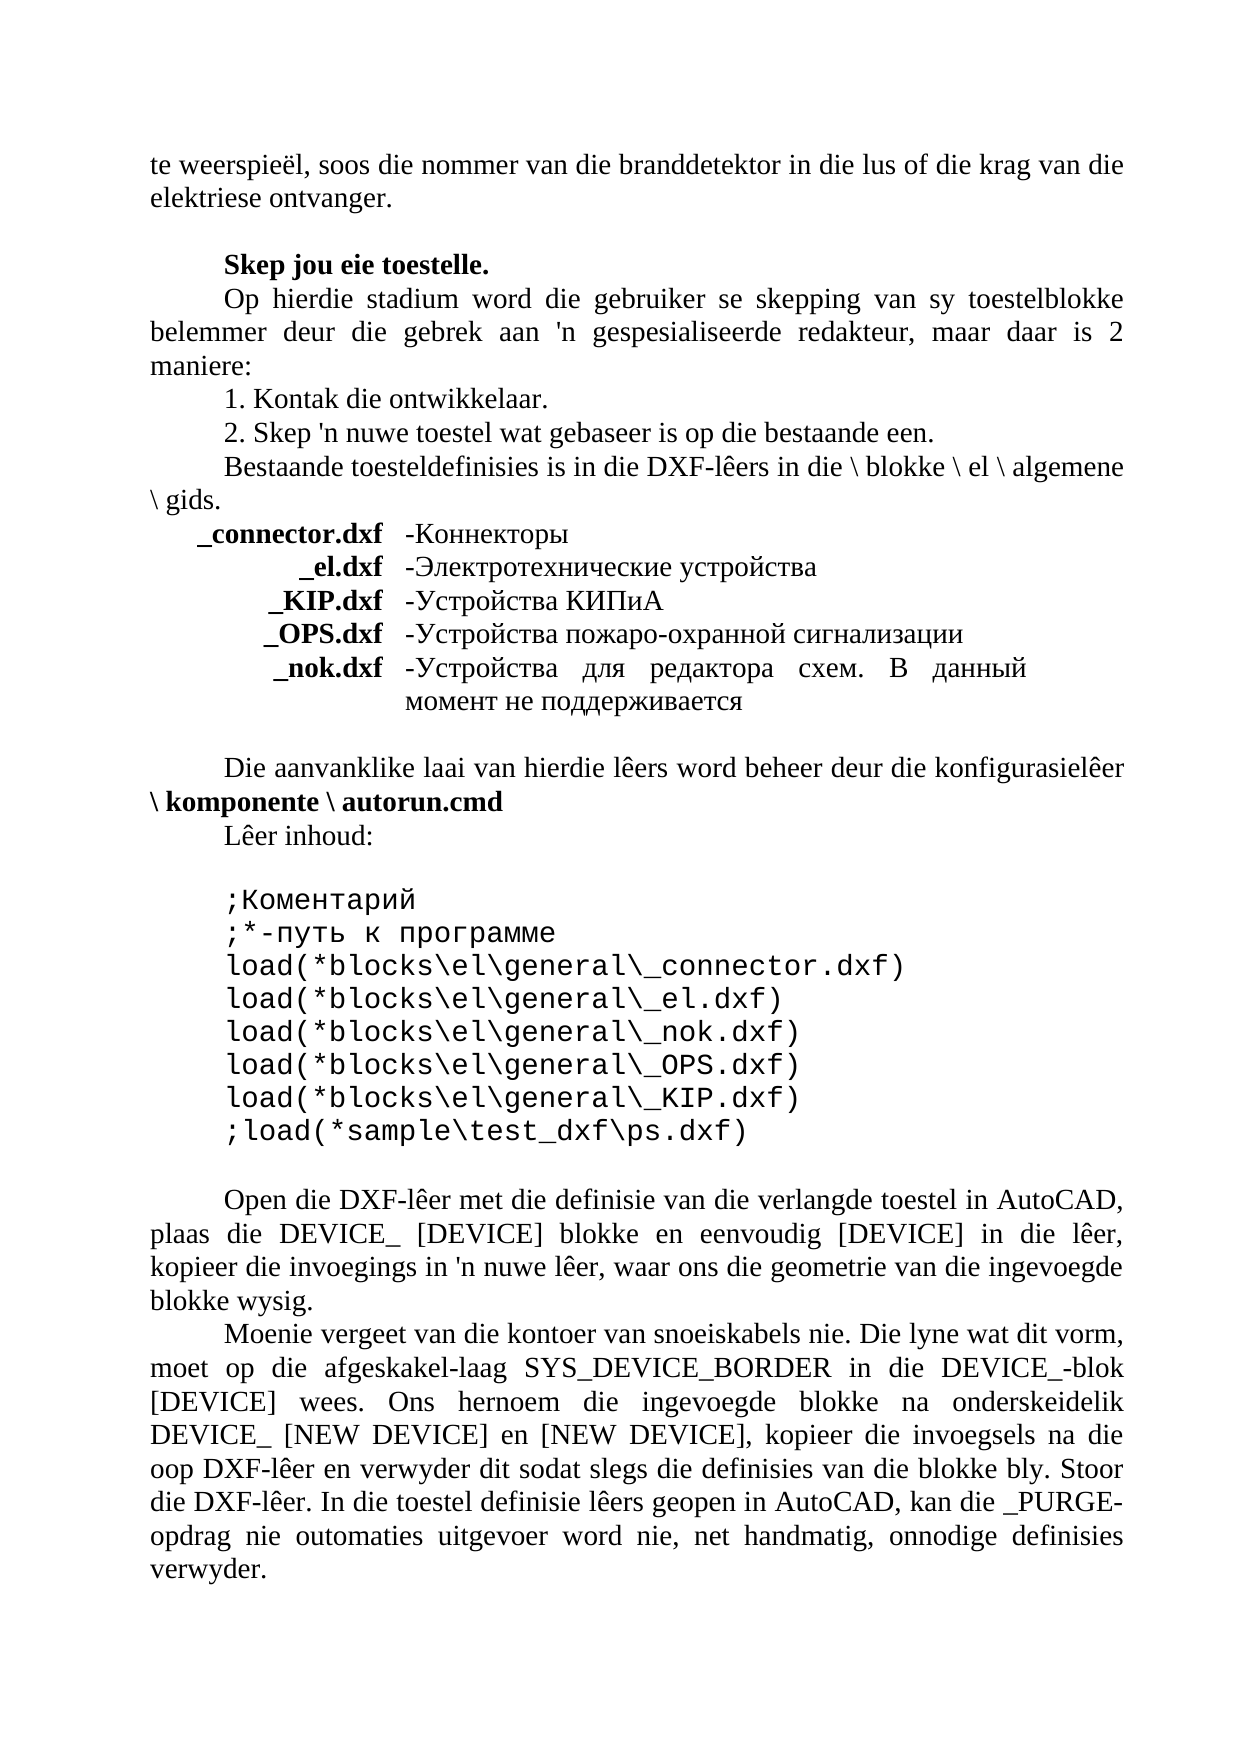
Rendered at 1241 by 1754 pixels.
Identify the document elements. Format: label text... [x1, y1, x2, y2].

text ;Коментарий [150, 885, 1125, 918]
table_cell -Электротехнические устройства [394, 549, 1039, 583]
text 1. Kontak die ontwikkelaar. [150, 382, 1125, 415]
text Lêer inhoud: [150, 818, 1125, 851]
text load(*blocks\el\general\_nok.dxf) [150, 1017, 1125, 1050]
table_cell -Устройства КИПиА [394, 583, 1039, 616]
text Bestaande toesteldefinisies is in die DXF-lêers in die \ blokke \ el \ algemene \ gids. [150, 449, 1125, 516]
table_cell _el.dxf [139, 549, 394, 583]
text Moenie vergeet van die kontoer van snoeiskabels nie. Die lyne wat dit vorm, moet op die afgeskakel-laag SYS_DEVICE_BORDER in die DEVICE_-blok [DEVICE] wees. Ons hernoem die ingevoegde blokke na onderskeidelik DEVICE_ [NEW DEVICE] en [NEW DEVICE], kopieer die invoegsels na die oop DXF-lêer en verwyder dit sodat slegs die definisies van die blokke bly. Stoor die DXF-lêer. In die toestel definisie lêers geopen in AutoCAD, kan die _PURGE-opdrag nie outomaties uitgevoer word nie, net handmatig, onnodige definisies verwyder. [150, 1317, 1125, 1585]
text load(*blocks\el\general\_connector.dxf) [150, 951, 1125, 984]
table_cell _KIP.dxf [139, 583, 394, 616]
text Op hierdie stadium word die gebruiker se skepping van sy toestelblokke belemmer deur die gebrek aan 'n gespesialiseerde redakteur, maar daar is 2 maniere: [150, 281, 1125, 382]
text load(*blocks\el\general\_OPS.dxf) [150, 1050, 1125, 1083]
table_cell -Устройства для редактора схем. В данный момент не поддерживается [394, 650, 1039, 717]
text te weerspieël, soos die nommer van die branddetektor in die lus of die krag van die elektriese ontvanger. [150, 147, 1125, 214]
table_header _connector.dxf [139, 516, 394, 549]
table_header -Коннекторы [394, 516, 1039, 549]
text Open die DXF-lêer met die definisie van die verlangde toestel in AutoCAD, plaas die DEVICE_ [DEVICE] blokke en eenvoudig [DEVICE] in die lêer, kopieer die invoegings in 'n nuwe lêer, waar ons die geometrie van die ingevoegde blokke wysig. [150, 1182, 1125, 1317]
text Die aanvanklike laai van hierdie lêers word beheer deur die konfigurasielêer \ komponente \ autorun.cmd [150, 751, 1125, 818]
text Skep jou eie toestelle. [150, 247, 1125, 281]
text ;load(*sample\test_dxf\ps.dxf) [150, 1116, 1125, 1149]
text ;*-путь к программе [150, 918, 1125, 951]
text load(*blocks\el\general\_KIP.dxf) [150, 1083, 1125, 1116]
table_cell _nok.dxf [139, 650, 394, 717]
text 2. Skep 'n nuwe toestel wat gebaseer is op die bestaande een. [150, 415, 1125, 449]
text load(*blocks\el\general\_el.dxf) [150, 984, 1125, 1017]
table_cell _OPS.dxf [139, 616, 394, 650]
table_cell -Устройства пожаро-охранной сигнализации [394, 616, 1039, 650]
